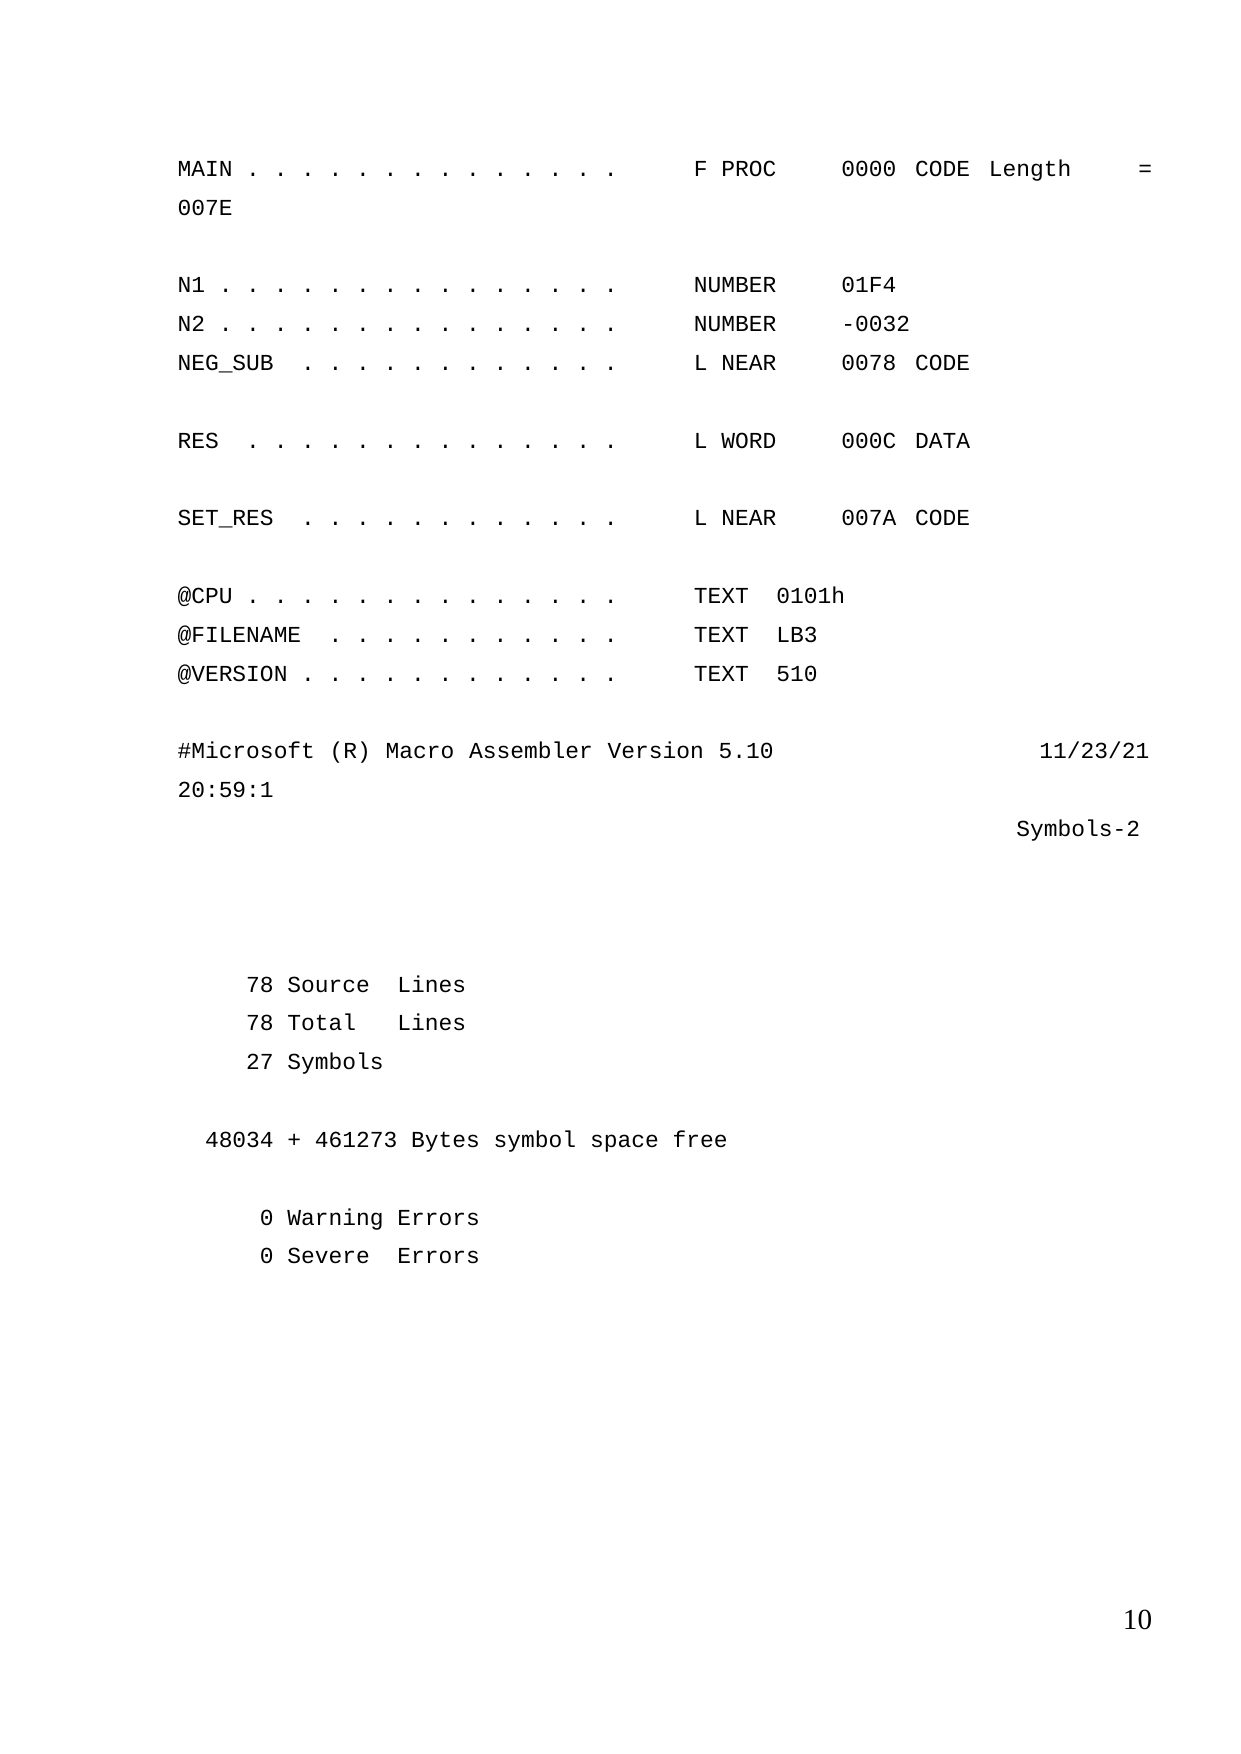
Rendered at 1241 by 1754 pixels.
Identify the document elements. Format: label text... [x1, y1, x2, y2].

text 0 Warning Errors [177, 1206, 1152, 1232]
text @FILENAME . . . . . . . . . . . TEXT LB3 [177, 623, 1152, 649]
text 78 Total Lines [177, 1012, 1152, 1038]
text NEG_SUB . . . . . . . . . . . . L NEAR 0078 CODE [177, 351, 1152, 377]
text 27 Symbols [177, 1051, 1152, 1077]
text MAIN . . . . . . . . . . . . . . F PROC 0000 CODE Length = 007E [177, 157, 1152, 222]
text N1 . . . . . . . . . . . . . . . NUMBER 01F4 [177, 273, 1152, 299]
text RES . . . . . . . . . . . . . . L WORD 000C DATA [177, 429, 1152, 455]
text N2 . . . . . . . . . . . . . . . NUMBER -0032 [177, 312, 1152, 338]
text 78 Source Lines [177, 973, 1152, 999]
text @CPU . . . . . . . . . . . . . . TEXT 0101h [177, 584, 1152, 610]
text SET_RES . . . . . . . . . . . . L NEAR 007A CODE [177, 507, 1152, 533]
text @VERSION . . . . . . . . . . . . TEXT 510 [177, 662, 1152, 688]
text #Microsoft (R) Macro Assembler Version 5.10 11/23/21 20:59:1 [177, 740, 1152, 804]
text 0 Severe Errors [177, 1245, 1152, 1271]
text Symbols-2 [177, 817, 1152, 843]
text 48034 + 461273 Bytes symbol space free [177, 1128, 1152, 1154]
